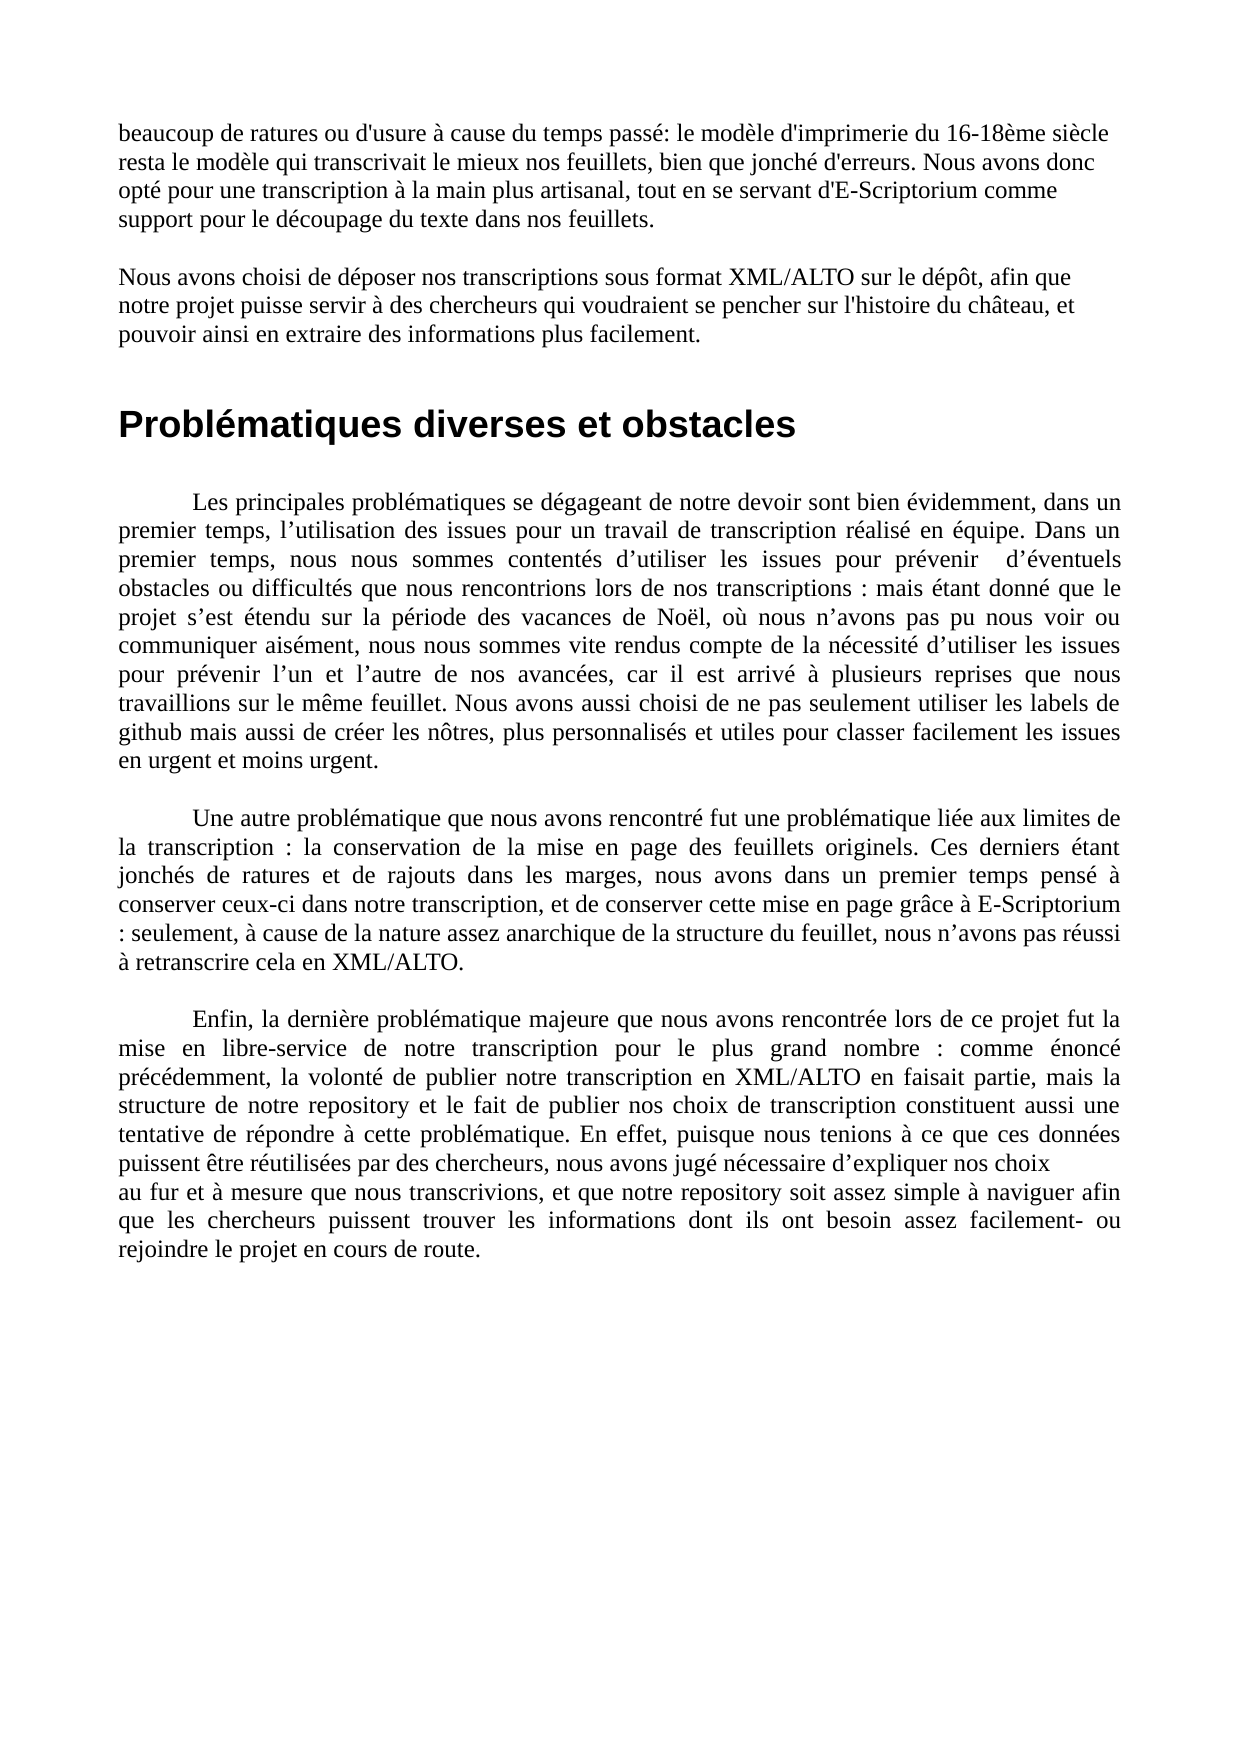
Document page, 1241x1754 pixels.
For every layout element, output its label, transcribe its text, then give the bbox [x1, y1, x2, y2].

text Les principales problématiques se dégageant de notre devoir sont bien évidemment, dans un premier temps, l’utilisation des issues pour un travail de transcription réalisé en équipe. Dans un premier temps, nous nous sommes contentés d’utiliser les issues pour prévenir d’éventuels obstacles ou difficultés que nous rencontrions lors de nos transcriptions : mais étant donné que le projet s’est étendu sur la période des vacances de Noël, où nous n’avons pas pu nous voir ou communiquer aisément, nous nous sommes vite rendus compte de la nécessité d’utiliser les issues pour prévenir l’un et l’autre de nos avancées, car il est arrivé à plusieurs reprises que nous travaillions sur le même feuillet. Nous avons aussi choisi de ne pas seulement utiliser les labels de github mais aussi de créer les nôtres, plus personnalisés et utiles pour classer facilement les issues en urgent et moins urgent. [118, 487, 1122, 774]
text Nous avons choisi de déposer nos transcriptions sous format XML/ALTO sur le dépôt, afin que notre projet puisse servir à des chercheurs qui voudraient se pencher sur l'histoire du château, et pouvoir ainsi en extraire des informations plus facilement. [118, 262, 1122, 348]
subtitle Problématiques diverses et obstacles [118, 402, 1122, 446]
text beaucoup de ratures ou d'usure à cause du temps passé: le modèle d'imprimerie du 16-18ème siècle resta le modèle qui transcrivait le mieux nos feuillets, bien que jonché d'erreurs. Nous avons donc opté pour une transcription à la main plus artisanal, tout en se servant d'E-Scriptorium comme support pour le découpage du texte dans nos feuillets. [118, 118, 1122, 233]
text au fur et à mesure que nous transcrivions, et que notre repository soit assez simple à naviguer afin que les chercheurs puissent trouver les informations dont ils ont besoin assez facilement- ou rejoindre le projet en cours de route. [118, 1177, 1122, 1263]
text Une autre problématique que nous avons rencontré fut une problématique liée aux limites de la transcription : la conservation de la mise en page des feuillets originels. Ces derniers étant jonchés de ratures et de rajouts dans les marges, nous avons dans un premier temps pensé à conserver ceux-ci dans notre transcription, et de conserver cette mise en page grâce à E-Scriptorium : seulement, à cause de la nature assez anarchique de la structure du feuillet, nous n’avons pas réussi à retranscrire cela en XML/ALTO. [118, 803, 1122, 976]
text Enfin, la dernière problématique majeure que nous avons rencontrée lors de ce projet fut la mise en libre-service de notre transcription pour le plus grand nombre : comme énoncé précédemment, la volonté de publier notre transcription en XML/ALTO en faisait partie, mais la structure de notre repository et le fait de publier nos choix de transcription constituent aussi une tentative de répondre à cette problématique. En effet, puisque nous tenions à ce que ces données puissent être réutilisées par des chercheurs, nous avons jugé nécessaire d’expliquer nos choix [118, 1004, 1122, 1177]
